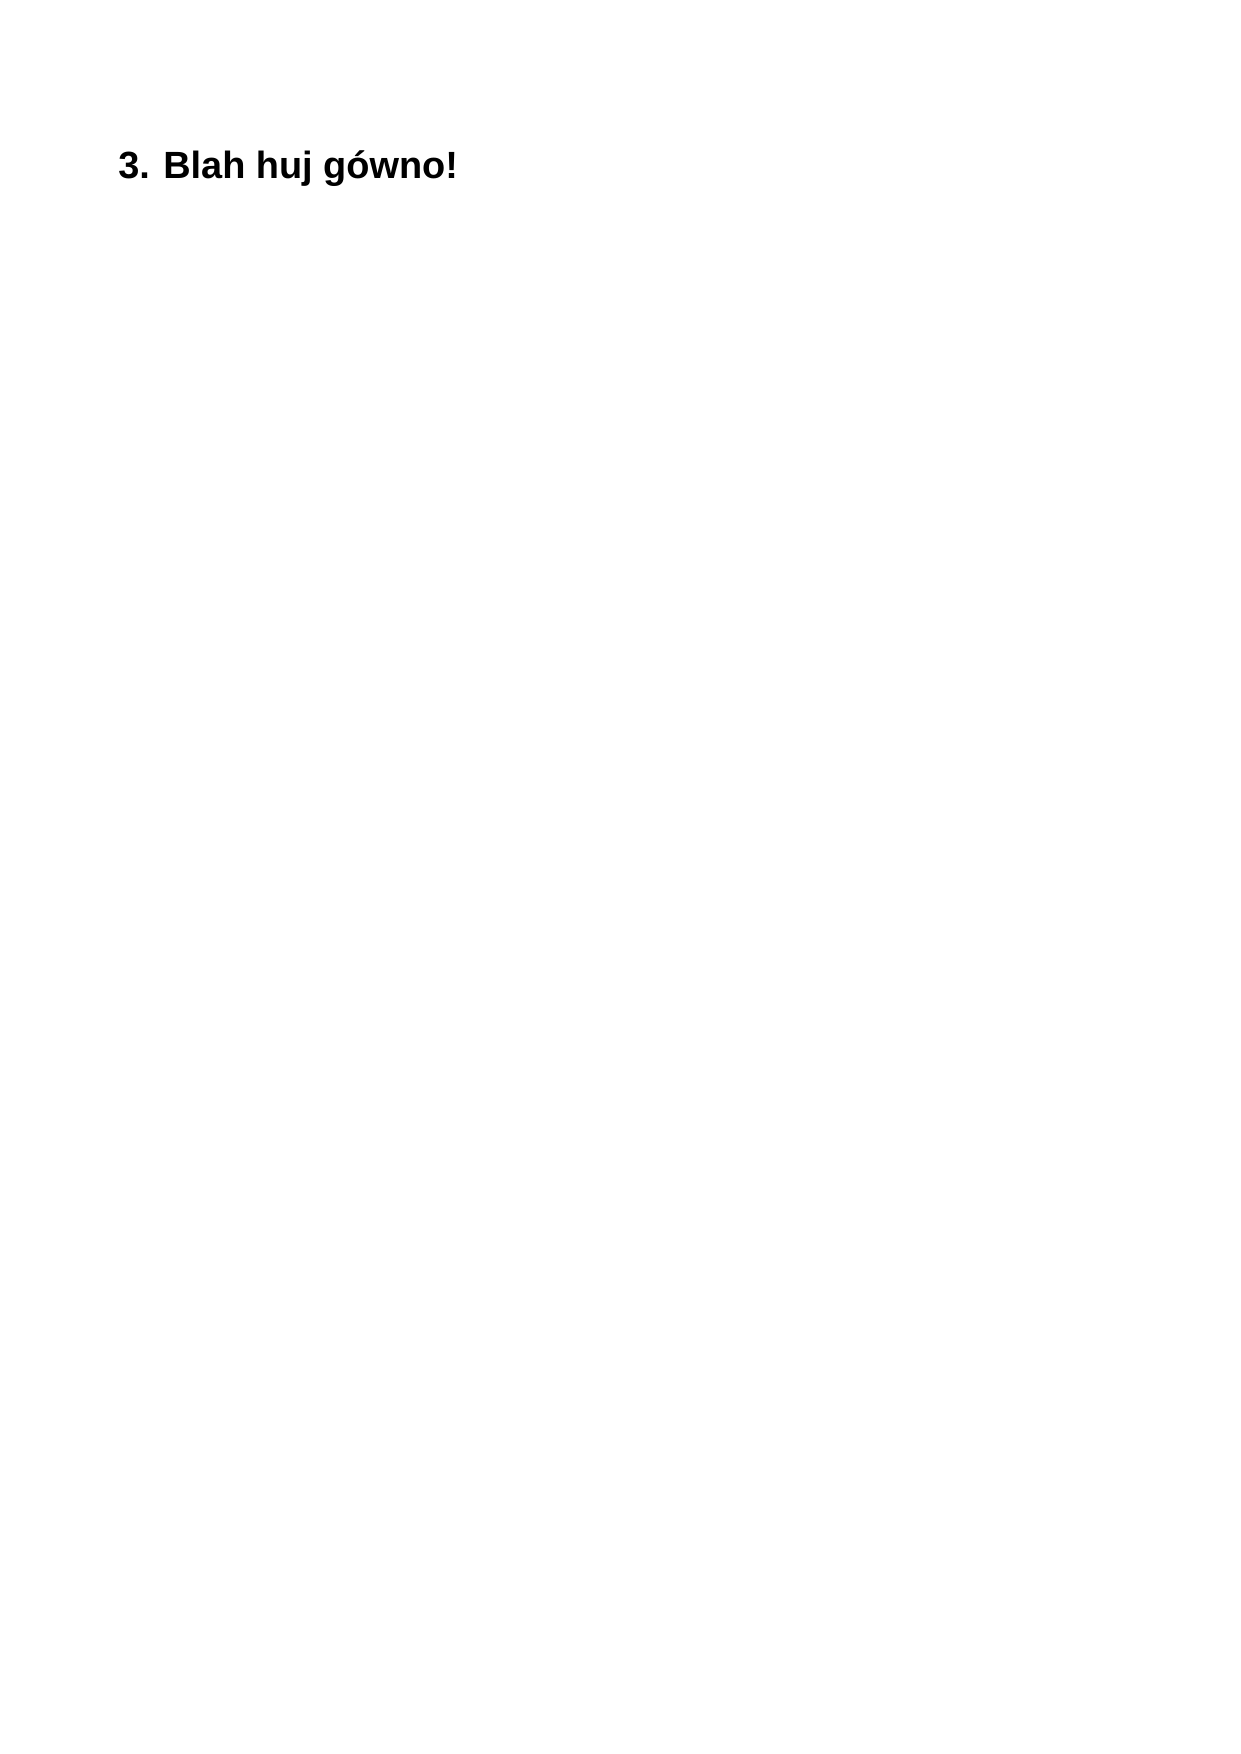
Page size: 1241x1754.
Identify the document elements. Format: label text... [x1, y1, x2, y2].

subtitle Blah huj gówno! [118, 143, 1122, 187]
